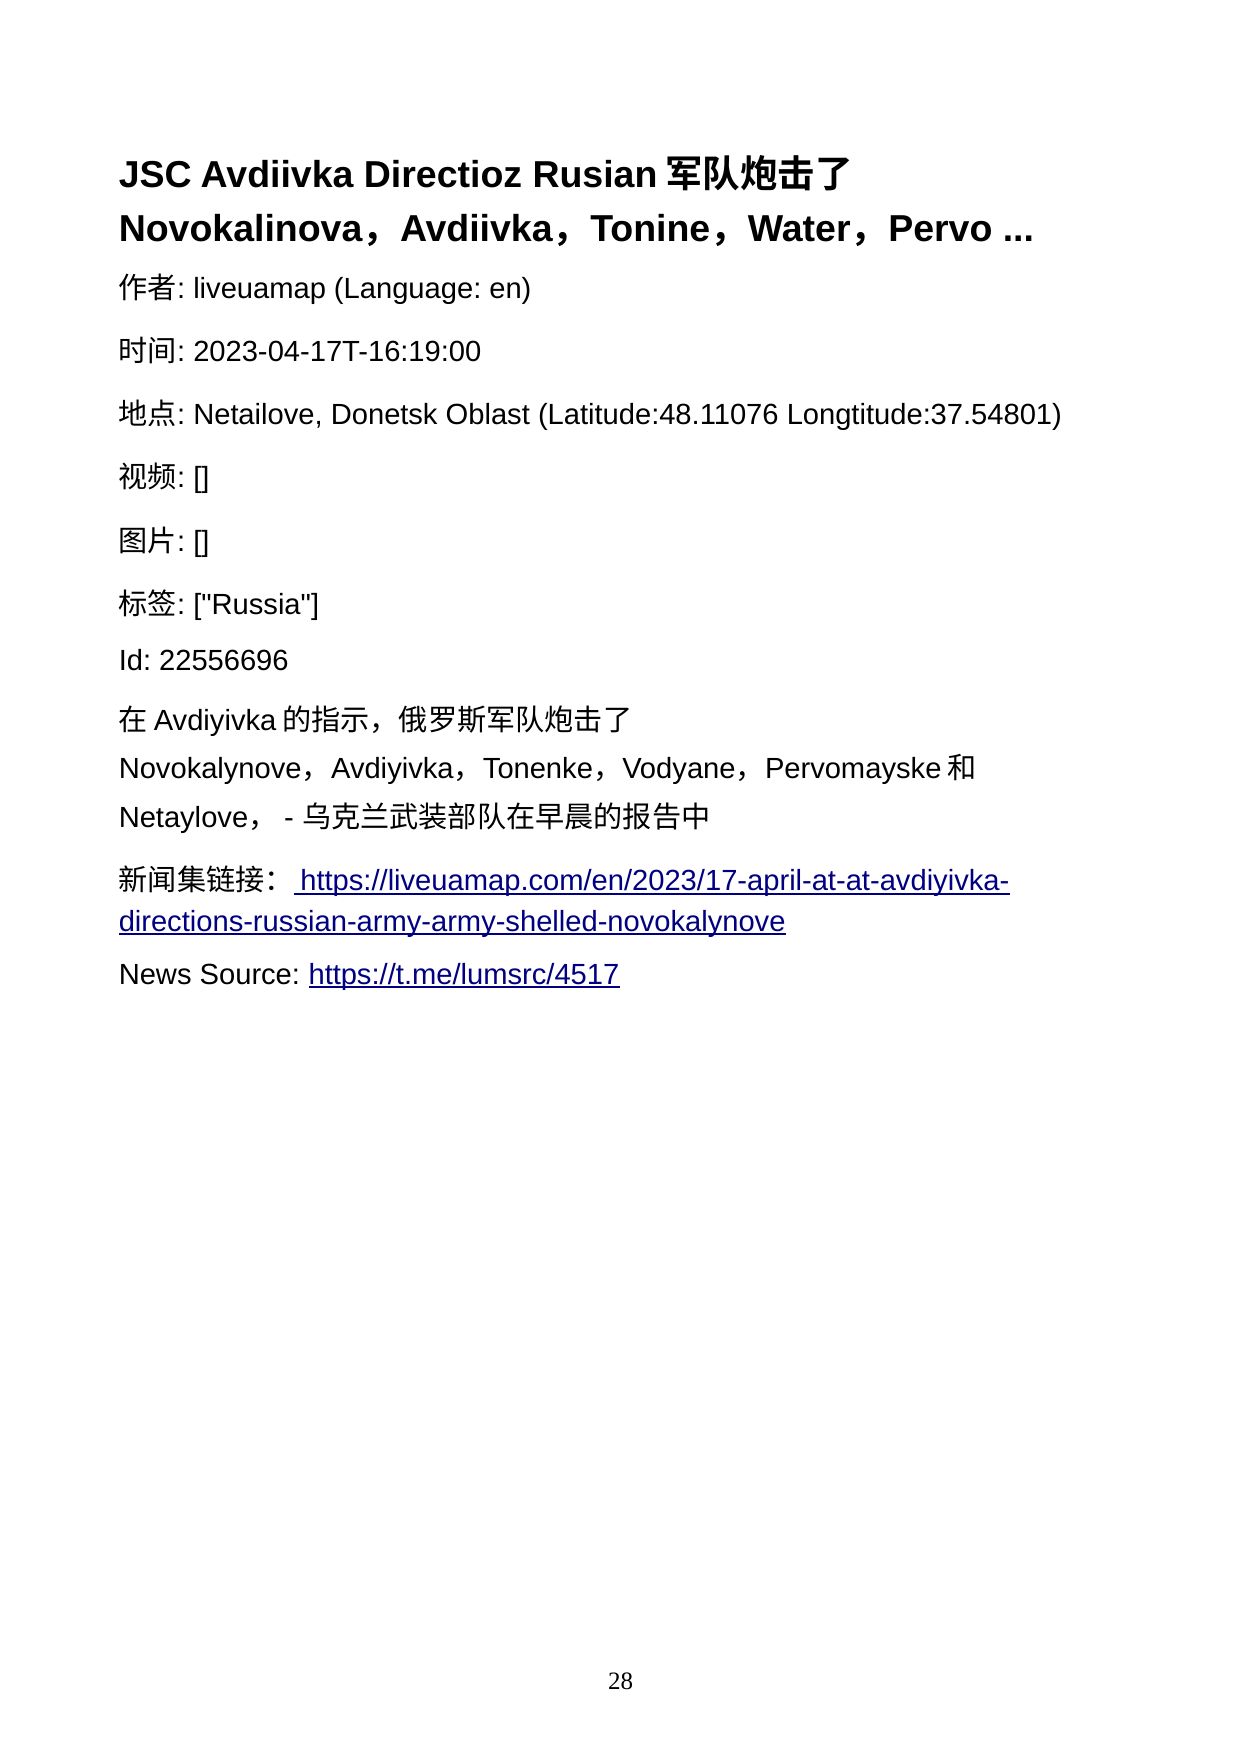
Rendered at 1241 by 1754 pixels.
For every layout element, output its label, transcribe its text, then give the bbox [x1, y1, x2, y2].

text 视频: [] [118, 454, 1122, 496]
text Id: 22556696 [118, 643, 1122, 677]
text News Source: https://t.me/lumsrc/4517 [118, 957, 1122, 991]
text 标签: ["Russia"] [118, 580, 1122, 622]
text 在Avdiyivka的指示，俄罗斯军队炮击了Novokalynove，Avdiyivka，Tonenke，Vodyane，Pervomayske和Netaylove， - 乌克兰武装部队在早晨的报告中 [118, 696, 1122, 836]
text 地点: Netailove, Donetsk Oblast (Latitude:48.11076 Longtitude:37.54801) [118, 391, 1122, 433]
subtitle JSC Avdiivka Directioz Rusian军队炮击了Novokalinova，Avdiivka，Tonine，Water，Pervo ... [118, 143, 1122, 252]
text 图片: [] [118, 517, 1122, 559]
text 作者: liveuamap (Language: en) [118, 264, 1122, 307]
text 时间: 2023-04-17T-16:19:00 [118, 328, 1122, 370]
text 新闻集链接： https://liveuamap.com/en/2023/17-april-at-at-avdiyivka-directions-russian-army-army-shelled-novokalynove [118, 857, 1122, 937]
